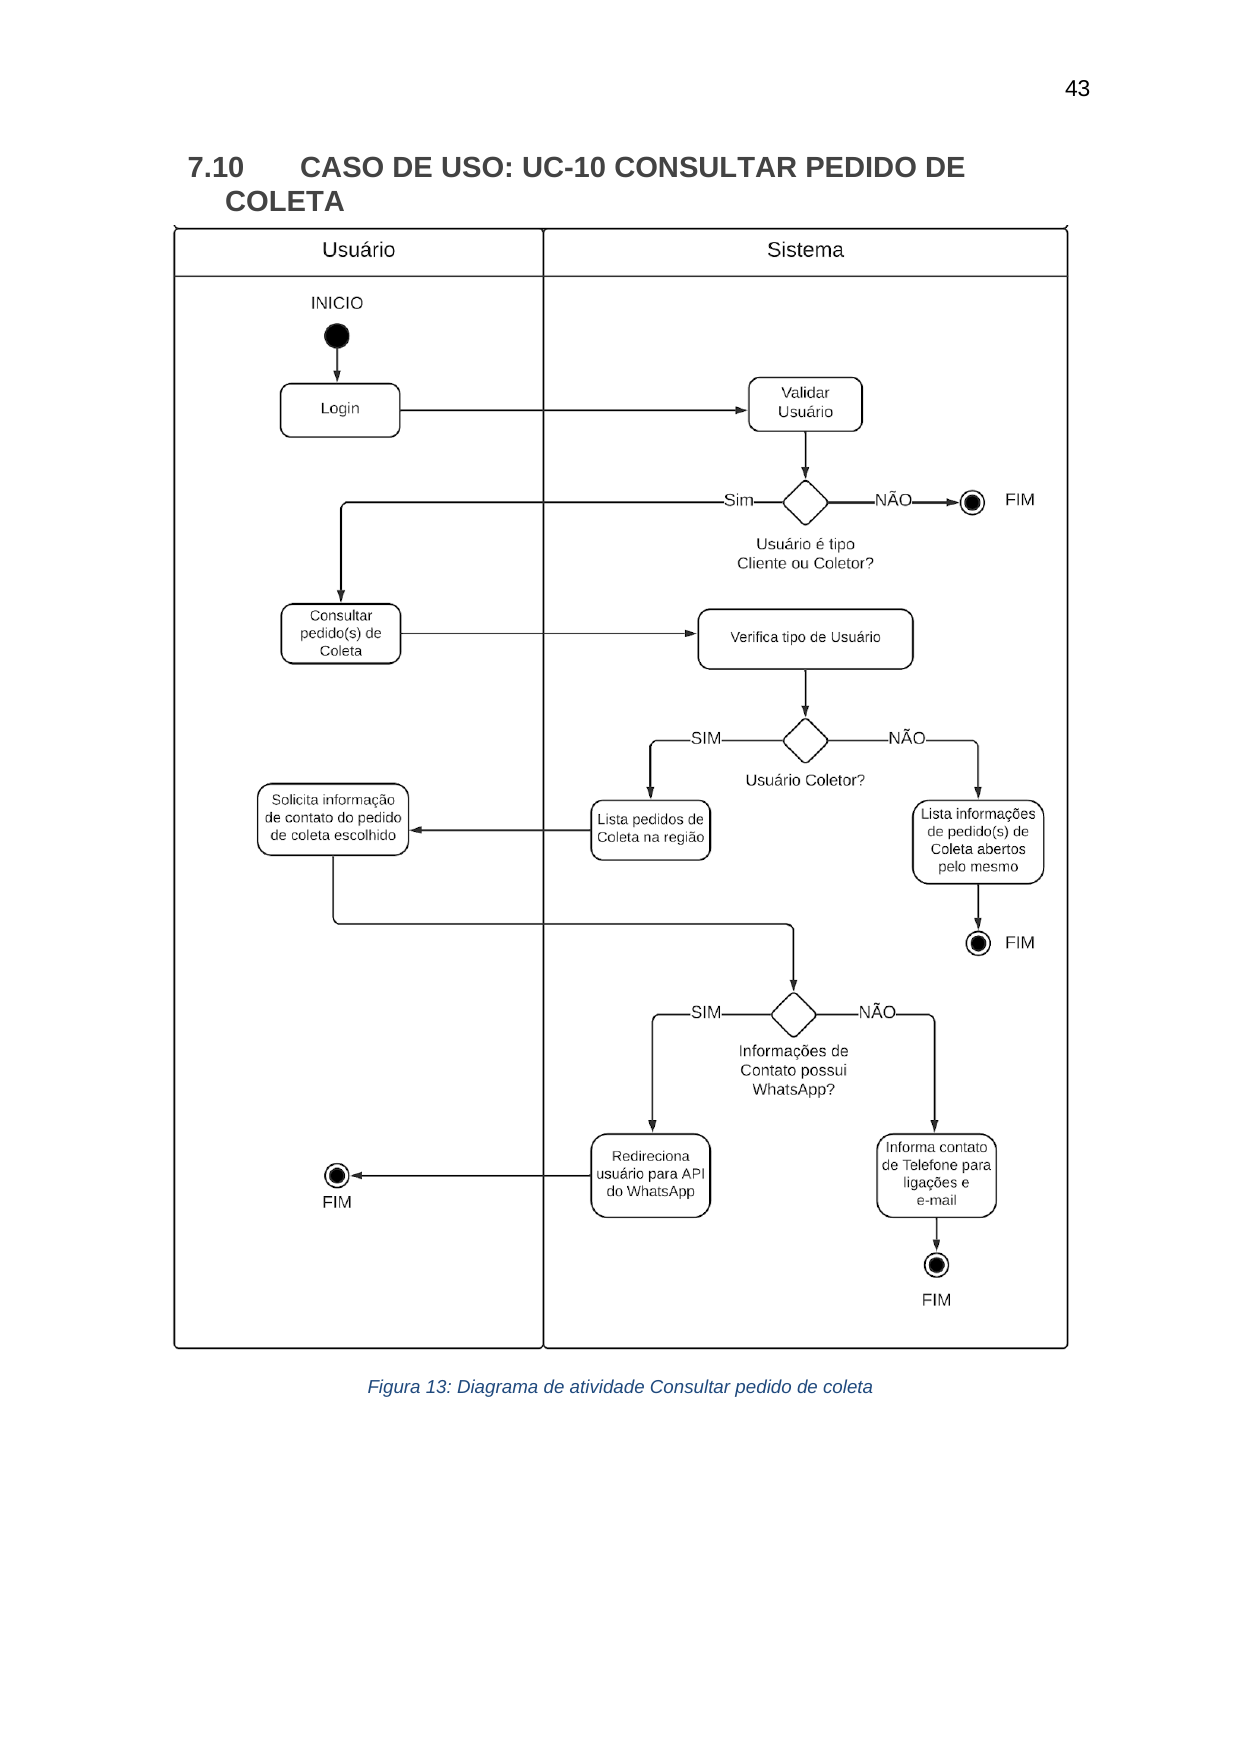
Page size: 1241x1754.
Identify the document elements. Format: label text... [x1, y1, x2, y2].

picture [150, 225, 1091, 1372]
subtitle CASO DE USO: UC-10 CONSULTAR PEDIDO DE COLETA [187, 150, 1090, 217]
text Figura 13: Diagrama de atividade Consultar pedido de coleta [150, 1376, 1090, 1397]
